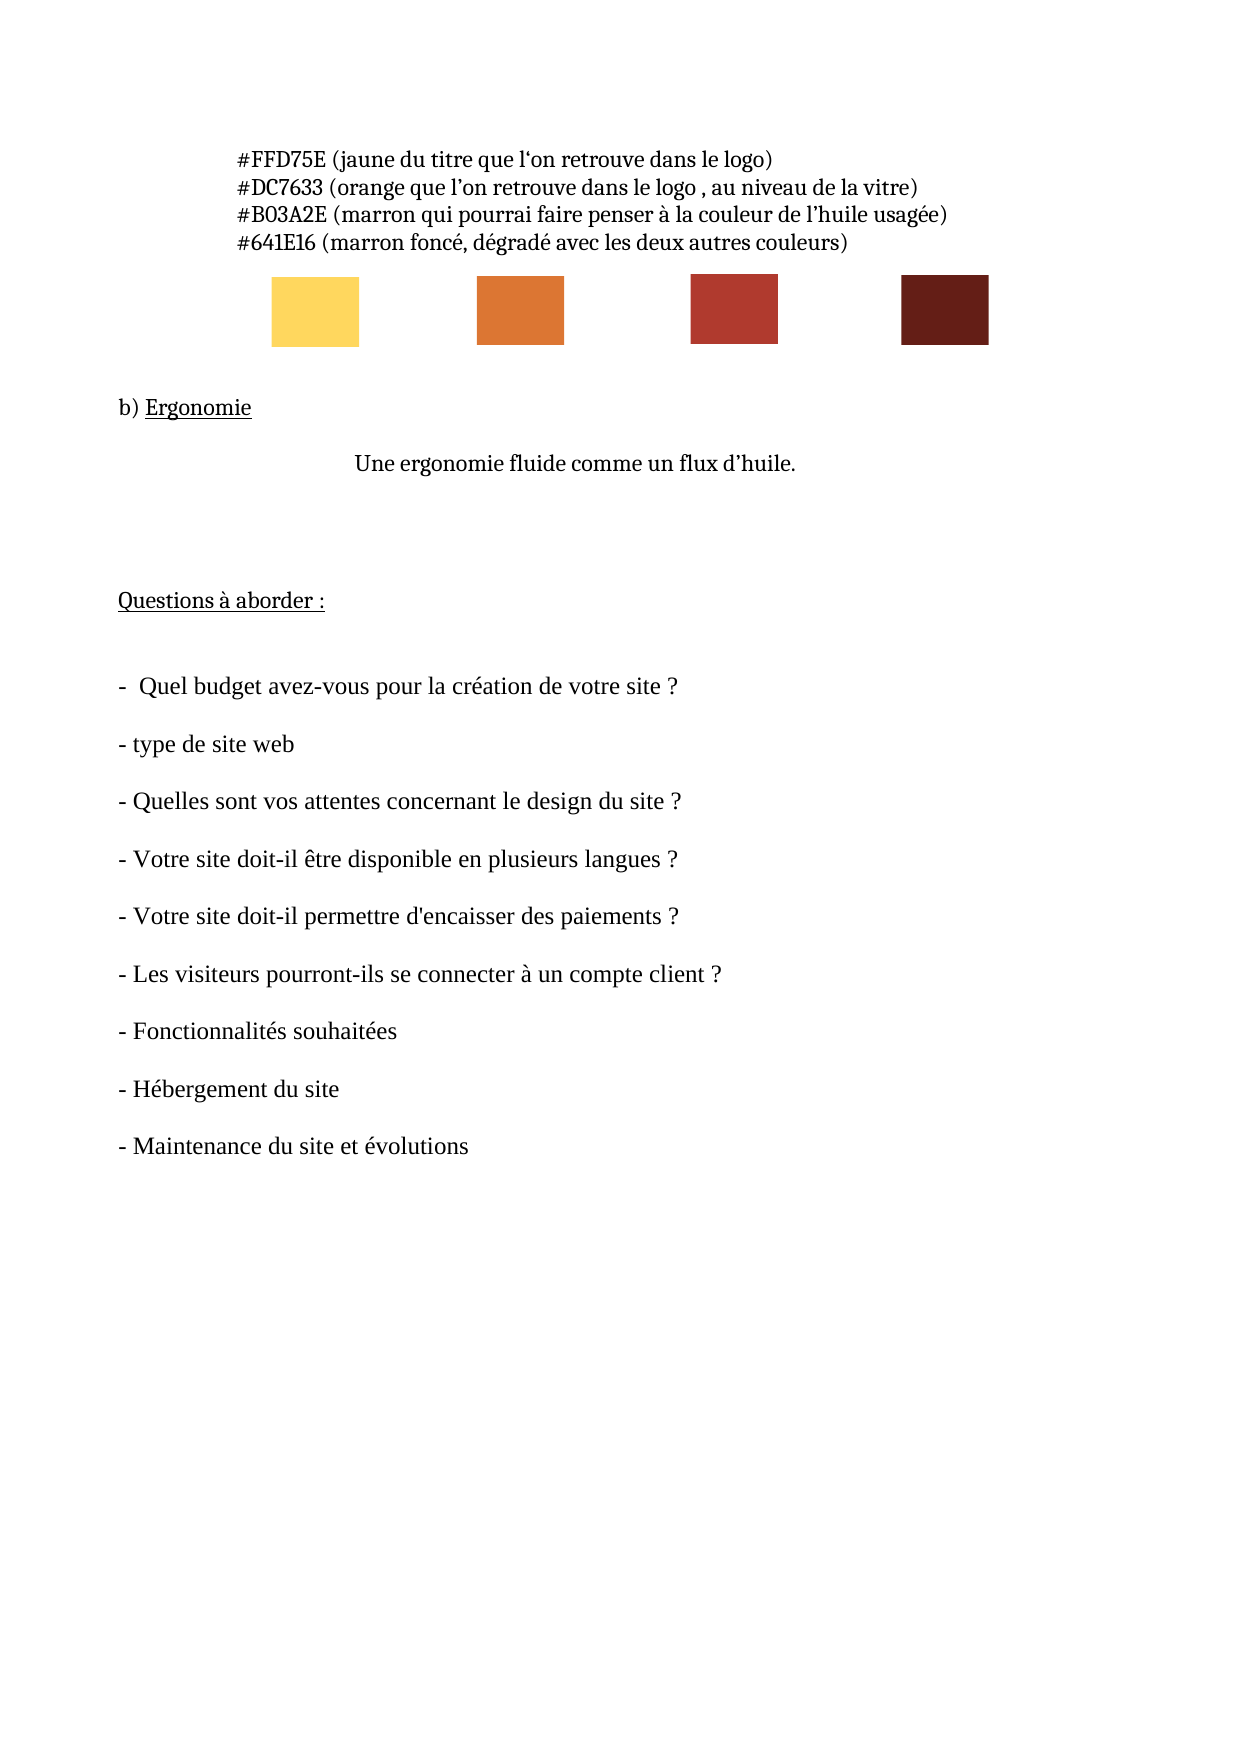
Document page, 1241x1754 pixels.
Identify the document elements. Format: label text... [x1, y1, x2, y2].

text - Quelles sont vos attentes concernant le design du site ? [118, 786, 1122, 815]
text #FFD75E (jaune du titre que l‘on retrouve dans le logo) [118, 146, 1122, 173]
text - Les visiteurs pourront-ils se connecter à un compte client ? [118, 959, 1122, 988]
text #641E16 (marron foncé, dégradé avec les deux autres couleurs) [118, 228, 1122, 256]
text #DC7633 (orange que l’on retrouve dans le logo , au niveau de la vitre) [118, 173, 1122, 201]
picture [271, 277, 360, 347]
picture [476, 276, 565, 345]
picture [690, 274, 778, 344]
text - Votre site doit-il être disponible en plusieurs langues ? [118, 844, 1122, 873]
text - Maintenance du site et évolutions [118, 1131, 1122, 1160]
text Une ergonomie fluide comme un flux d’huile. [118, 449, 1122, 477]
text Questions à aborder : [118, 587, 1122, 615]
text - Hébergement du site [118, 1074, 1122, 1103]
text - type de site web [118, 729, 1122, 758]
text - Votre site doit-il permettre d'encaisser des paiements ? [118, 901, 1122, 930]
picture [901, 275, 989, 345]
text - Fonctionnalités souhaitées [118, 1016, 1122, 1045]
text b) Ergonomie [118, 394, 1122, 422]
text #B03A2E (marron qui pourrai faire penser à la couleur de l’huile usagée) [118, 201, 1122, 228]
text - Quel budget avez-vous pour la création de votre site ? [118, 671, 1122, 700]
